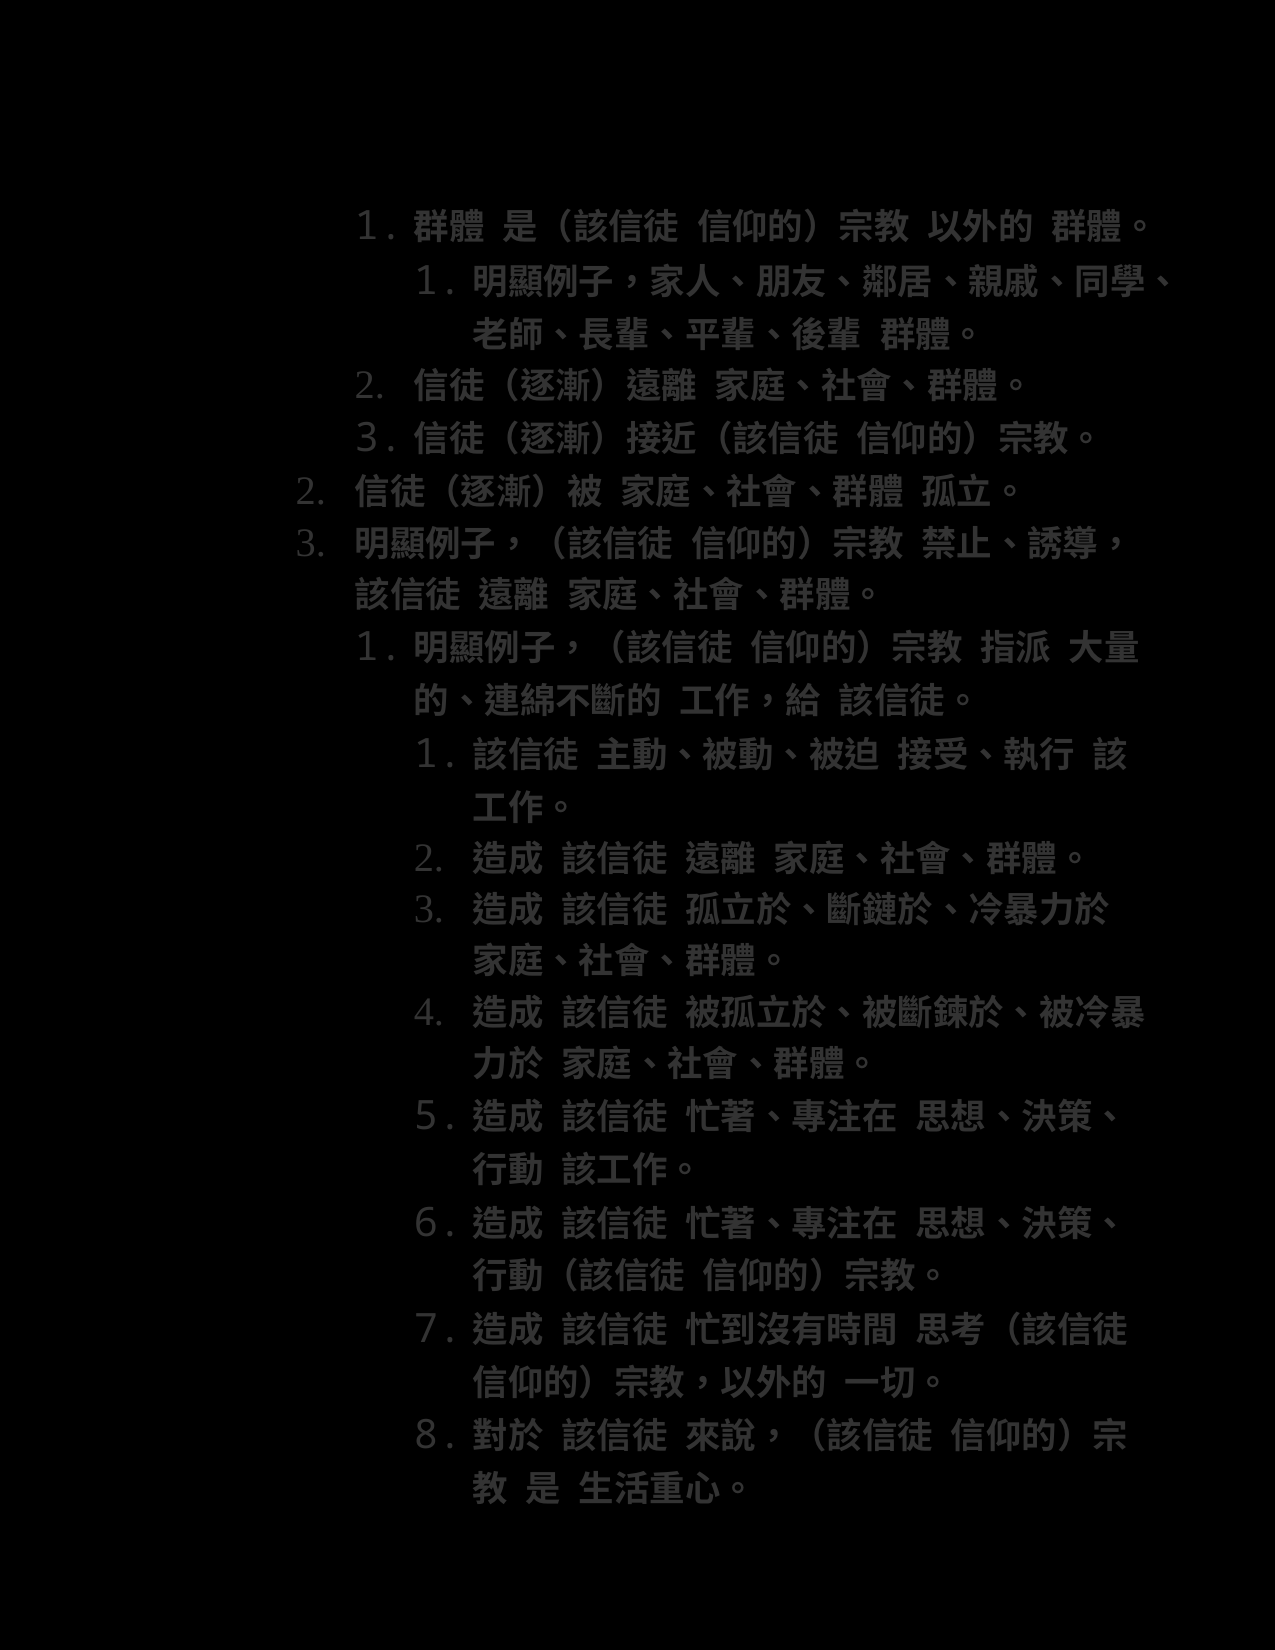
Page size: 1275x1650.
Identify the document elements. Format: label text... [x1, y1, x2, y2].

list 明顯例子，（該信徒 信仰的）宗教 禁止、誘導，該信徒 遠離 家庭、社會、群體。 [295, 515, 1157, 617]
list 信徒（逐漸）遠離 家庭、社會、群體。 [354, 357, 1157, 408]
list 明顯例子，（該信徒 信仰的）宗教 指派 大量的、連綿不斷的 工作，給 該信徒。 [354, 617, 1157, 724]
list 明顯例子，家人、朋友、鄰居、親戚、同學、老師、長輩、平輩、後輩 群體。 [413, 251, 1157, 357]
list 造成 該信徒 忙著、專注在 思想、決策、行動 該工作。 [413, 1086, 1157, 1193]
list 對於 該信徒 來說，（該信徒 信仰的）宗教 是 生活重心。 [413, 1405, 1157, 1512]
list 造成 該信徒 被孤立於、被斷鍊於、被冷暴力於 家庭、社會、群體。 [413, 984, 1157, 1086]
list 造成 該信徒 忙到沒有時間 思考（該信徒 信仰的）宗教，以外的 一切。 [413, 1299, 1157, 1405]
list 造成 該信徒 忙著、專注在 思想、決策、行動（該信徒 信仰的）宗教。 [413, 1193, 1157, 1299]
list 信徒（逐漸）被 家庭、社會、群體 孤立。 [295, 464, 1157, 515]
list 信徒（逐漸）接近（該信徒 信仰的）宗教。 [354, 408, 1157, 464]
list 造成 該信徒 孤立於、斷鏈於、冷暴力於 家庭、社會、群體。 [413, 881, 1157, 984]
list 該信徒 主動、被動、被迫 接受、執行 該工作。 [413, 724, 1157, 830]
list 造成 該信徒 遠離 家庭、社會、群體。 [413, 830, 1157, 881]
list 群體 是（該信徒 信仰的）宗教 以外的 群體。 [354, 196, 1157, 251]
